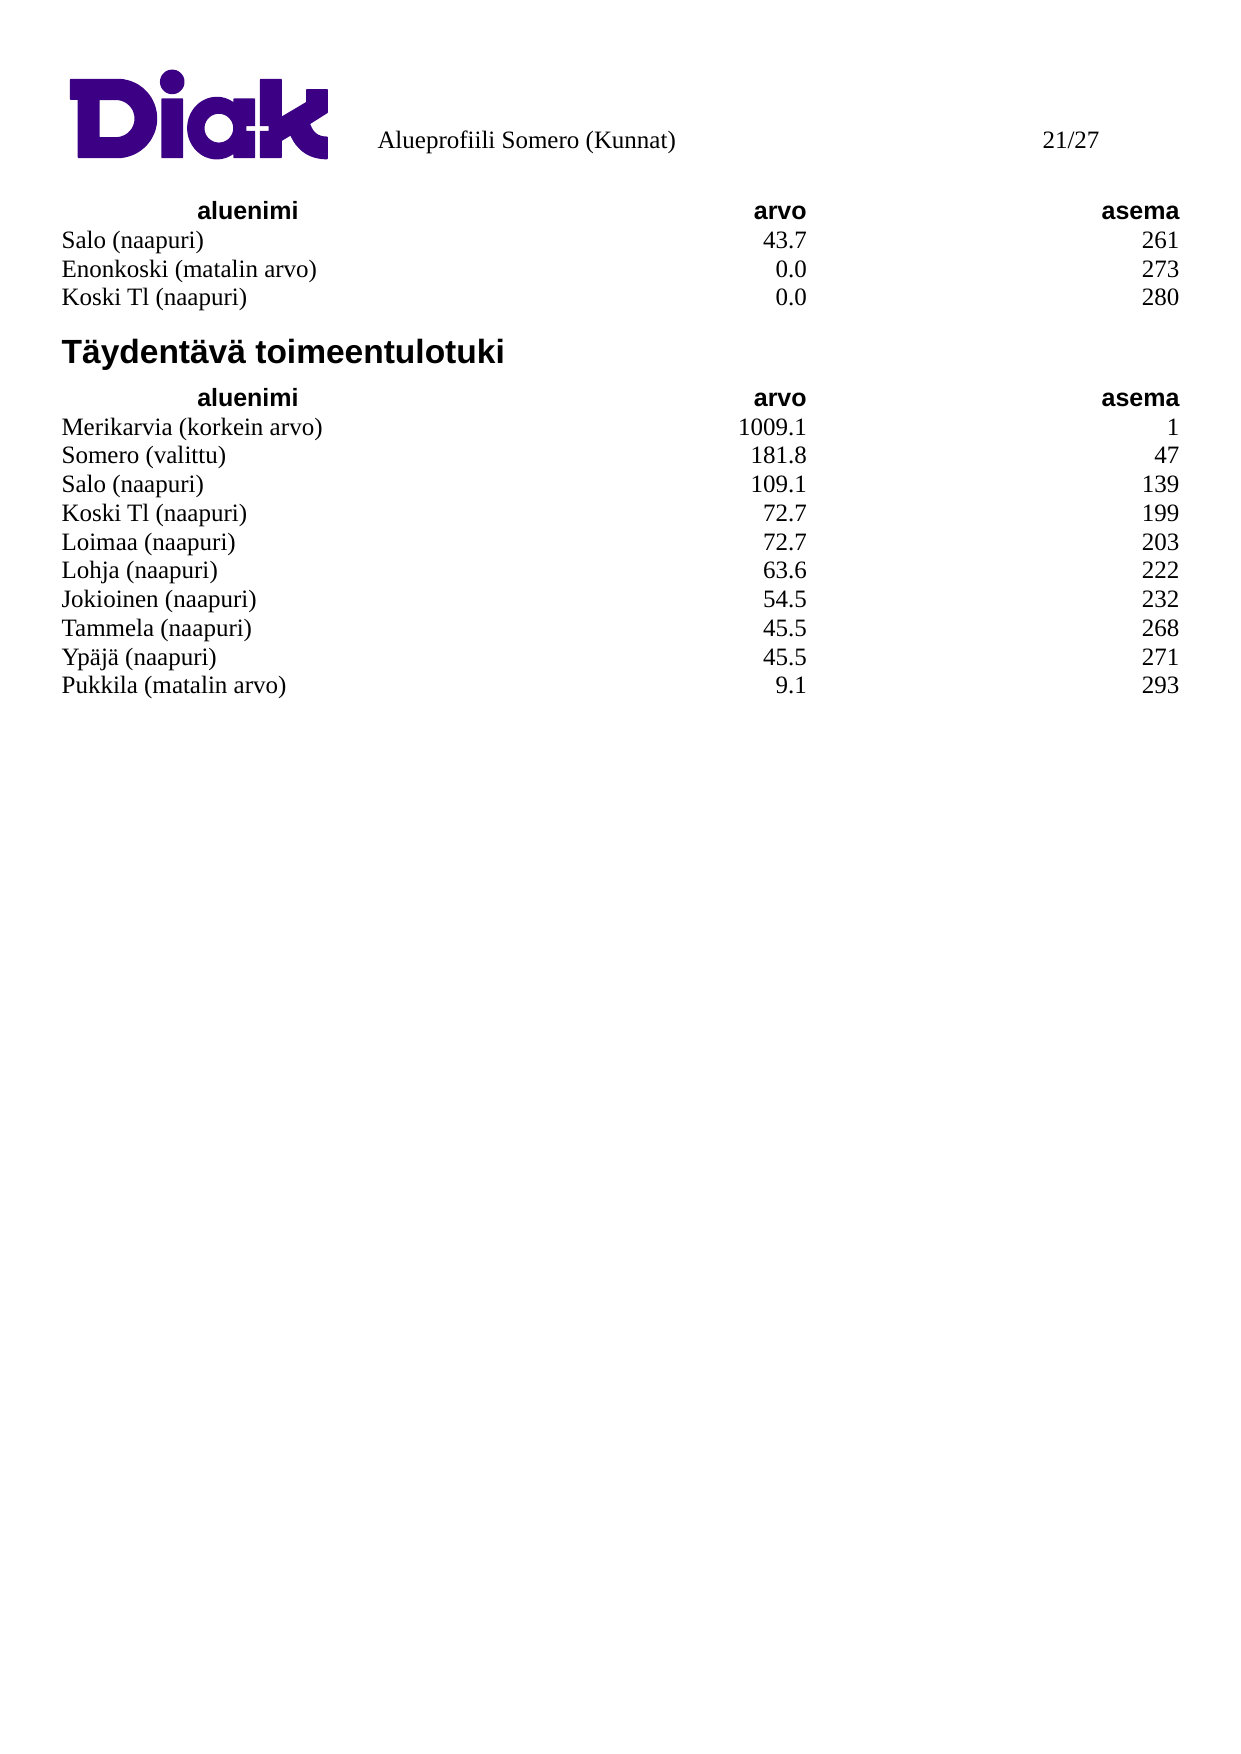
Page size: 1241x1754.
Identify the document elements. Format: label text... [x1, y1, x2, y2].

table_header arvo [434, 196, 806, 225]
table_cell Salo (naapuri) [61, 469, 434, 498]
table_cell 109.1 [434, 469, 806, 498]
table_cell 72.7 [434, 498, 806, 527]
table_cell 54.5 [434, 584, 806, 613]
table_cell Salo (naapuri) [61, 225, 434, 254]
subtitle Täydentävä toimeentulotuki [61, 332, 1179, 371]
table_cell 139 [806, 469, 1179, 498]
table_cell 45.5 [434, 642, 806, 671]
table_cell 181.8 [434, 441, 806, 469]
table_cell 0.0 [434, 254, 806, 282]
table_header asema [806, 383, 1179, 412]
table_cell Tammela (naapuri) [61, 613, 434, 642]
table_cell 47 [806, 441, 1179, 469]
table_cell Koski Tl (naapuri) [61, 283, 434, 311]
table_cell Enonkoski (matalin arvo) [61, 254, 434, 282]
table_cell Loimaa (naapuri) [61, 527, 434, 556]
table_cell 268 [806, 613, 1179, 642]
table_cell 271 [806, 642, 1179, 671]
table_header aluenimi [61, 383, 434, 412]
table_cell 72.7 [434, 527, 806, 556]
table_cell 0.0 [434, 283, 806, 311]
table_cell Jokioinen (naapuri) [61, 584, 434, 613]
table_cell Pukkila (matalin arvo) [61, 671, 434, 699]
table_cell Lohja (naapuri) [61, 556, 434, 584]
table_cell 43.7 [434, 225, 806, 254]
table_cell 222 [806, 556, 1179, 584]
table_cell 232 [806, 584, 1179, 613]
table_cell 45.5 [434, 613, 806, 642]
table_cell Somero (valittu) [61, 441, 434, 469]
table_header asema [806, 196, 1179, 225]
table_cell 9.1 [434, 671, 806, 699]
table_cell 280 [806, 283, 1179, 311]
table_cell 203 [806, 527, 1179, 556]
table_cell Ypäjä (naapuri) [61, 642, 434, 671]
table_cell 1009.1 [434, 412, 806, 441]
table_cell 199 [806, 498, 1179, 527]
table_header aluenimi [61, 196, 434, 225]
table_cell 273 [806, 254, 1179, 282]
table_header arvo [434, 383, 806, 412]
table_cell Merikarvia (korkein arvo) [61, 412, 434, 441]
table_cell 1 [806, 412, 1179, 441]
table_cell Koski Tl (naapuri) [61, 498, 434, 527]
table_cell 63.6 [434, 556, 806, 584]
table_cell 293 [806, 671, 1179, 699]
table_cell 261 [806, 225, 1179, 254]
